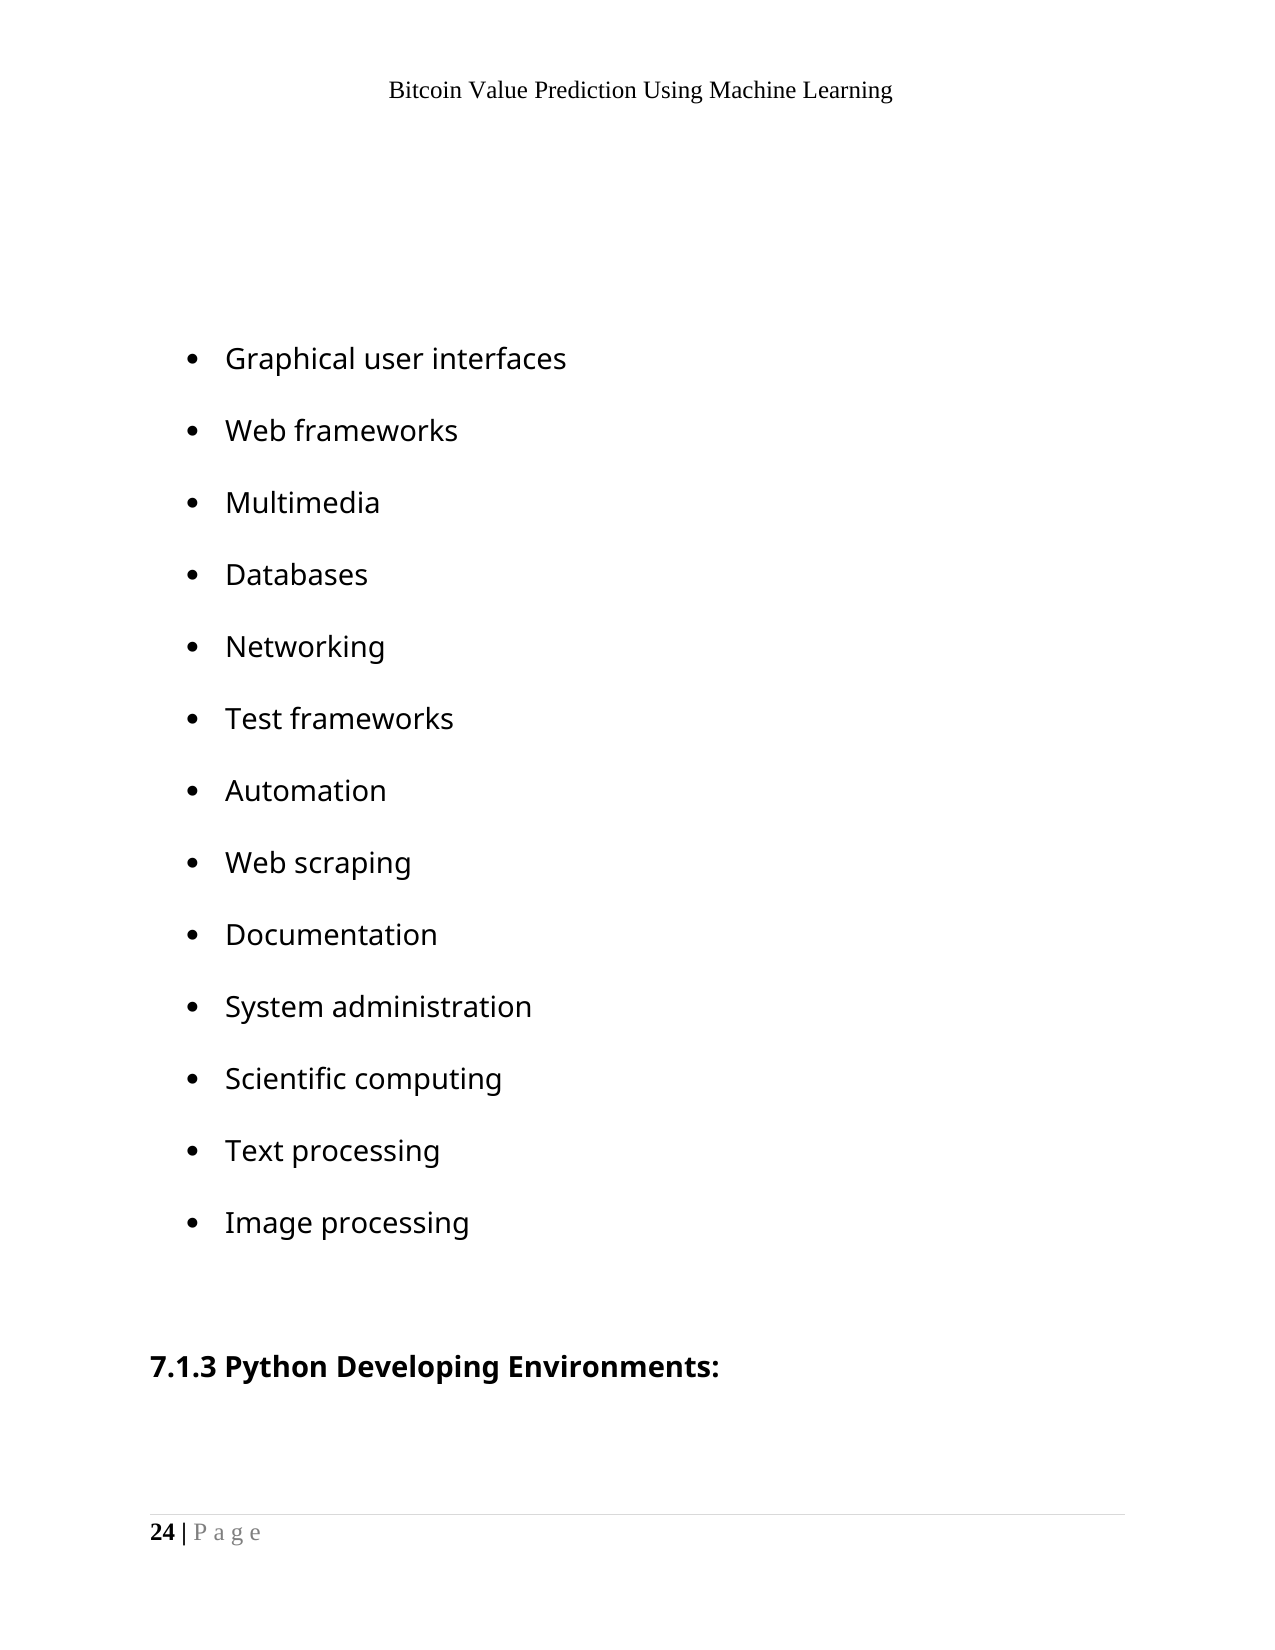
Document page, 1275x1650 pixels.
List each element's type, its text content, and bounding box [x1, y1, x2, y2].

list Databases [187, 554, 1125, 594]
list Automation [187, 770, 1125, 810]
list Web scraping [187, 842, 1125, 882]
list System administration [187, 986, 1125, 1026]
list Documentation [187, 914, 1125, 954]
text 7.1.3 Python Developing Environments: [150, 1346, 1125, 1386]
list Web frameworks [187, 411, 1125, 450]
list Networking [187, 626, 1125, 666]
list Graphical user interfaces [187, 338, 1125, 378]
list Image processing [187, 1202, 1125, 1242]
list Test frameworks [187, 698, 1125, 738]
list Multimedia [187, 482, 1125, 522]
list Text processing [187, 1130, 1125, 1170]
list Scientific computing [187, 1058, 1125, 1098]
